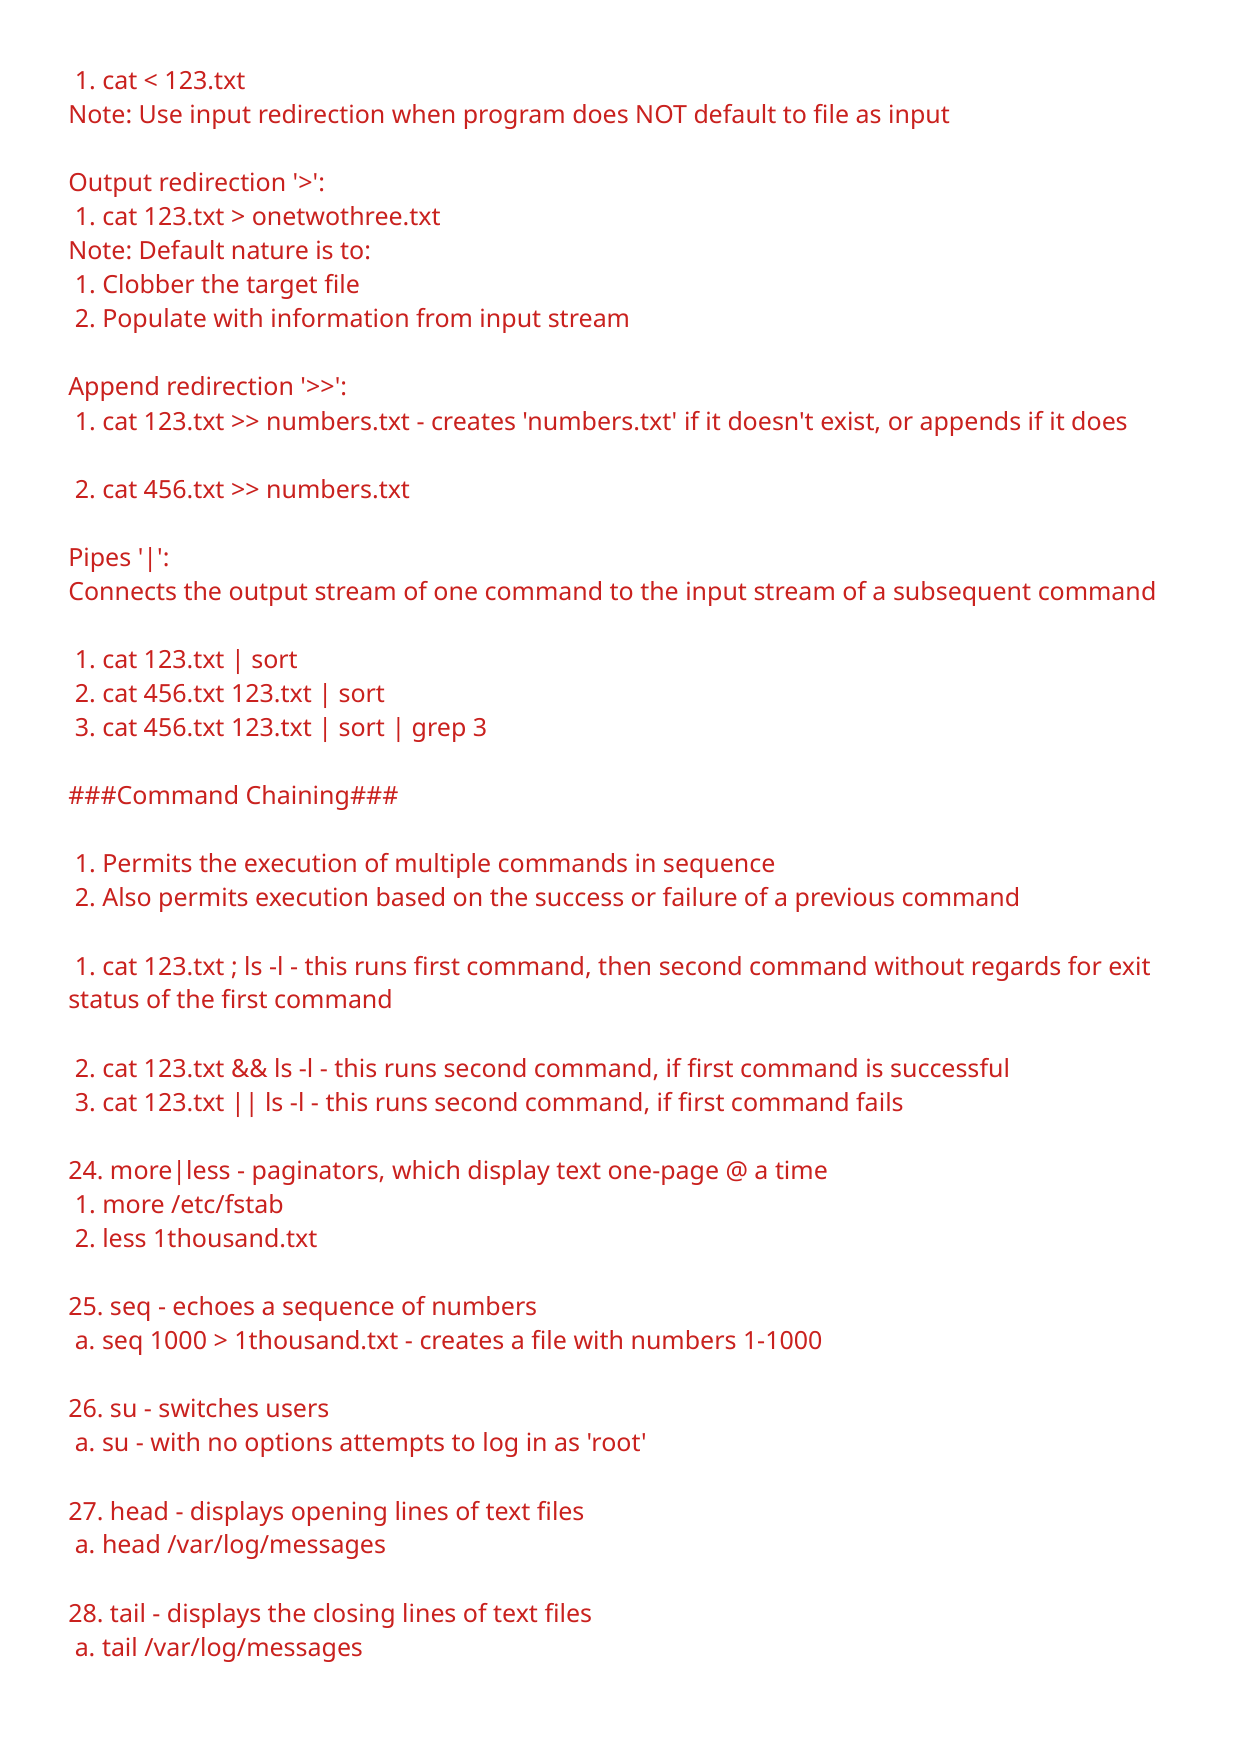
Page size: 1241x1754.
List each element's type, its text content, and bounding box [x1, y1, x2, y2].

text 1. Clobber the target file [68, 267, 1173, 301]
text 2. cat 123.txt && ls -l - this runs second command, if first command is successful [68, 1050, 1173, 1084]
text 1. more /etc/fstab [68, 1187, 1173, 1221]
text 28. tail - displays the closing lines of text files [68, 1595, 1173, 1629]
text 27. head - displays opening lines of text files [68, 1493, 1173, 1527]
text ###Command Chaining### [68, 778, 1173, 812]
text 1. cat < 123.txt [68, 62, 1173, 97]
text 1. Permits the execution of multiple commands in sequence [68, 846, 1173, 880]
text 1. cat 123.txt >> numbers.txt - creates 'numbers.txt' if it doesn't exist, or appends if it does [68, 403, 1173, 437]
text a. head /var/log/messages [68, 1527, 1173, 1561]
text a. su - with no options attempts to log in as 'root' [68, 1425, 1173, 1459]
text Append redirection '>>': [68, 369, 1173, 403]
text a. tail /var/log/messages [68, 1629, 1173, 1663]
text 2. Also permits execution based on the success or failure of a previous command [68, 880, 1173, 914]
text Connects the output stream of one command to the input stream of a subsequent command [68, 573, 1173, 607]
text 24. more|less - paginators, which display text one-page @ a time [68, 1152, 1173, 1187]
text a. seq 1000 > 1thousand.txt - creates a file with numbers 1-1000 [68, 1323, 1173, 1357]
text 2. cat 456.txt >> numbers.txt [68, 471, 1173, 505]
text 1. cat 123.txt > onetwothree.txt [68, 199, 1173, 233]
text Pipes '|': [68, 539, 1173, 573]
text 3. cat 456.txt 123.txt | sort | grep 3 [68, 710, 1173, 744]
text Note: Use input redirection when program does NOT default to file as input [68, 97, 1173, 131]
text 2. cat 456.txt 123.txt | sort [68, 676, 1173, 710]
text Output redirection '>': [68, 165, 1173, 199]
text Note: Default nature is to: [68, 233, 1173, 267]
text 1. cat 123.txt ; ls -l - this runs first command, then second command without regards for exit status of the first command [68, 948, 1173, 1016]
text 2. Populate with information from input stream [68, 301, 1173, 335]
text 25. seq - echoes a sequence of numbers [68, 1289, 1173, 1323]
text 2. less 1thousand.txt [68, 1221, 1173, 1255]
text 1. cat 123.txt | sort [68, 642, 1173, 676]
text 26. su - switches users [68, 1391, 1173, 1425]
text 3. cat 123.txt || ls -l - this runs second command, if first command fails [68, 1084, 1173, 1118]
